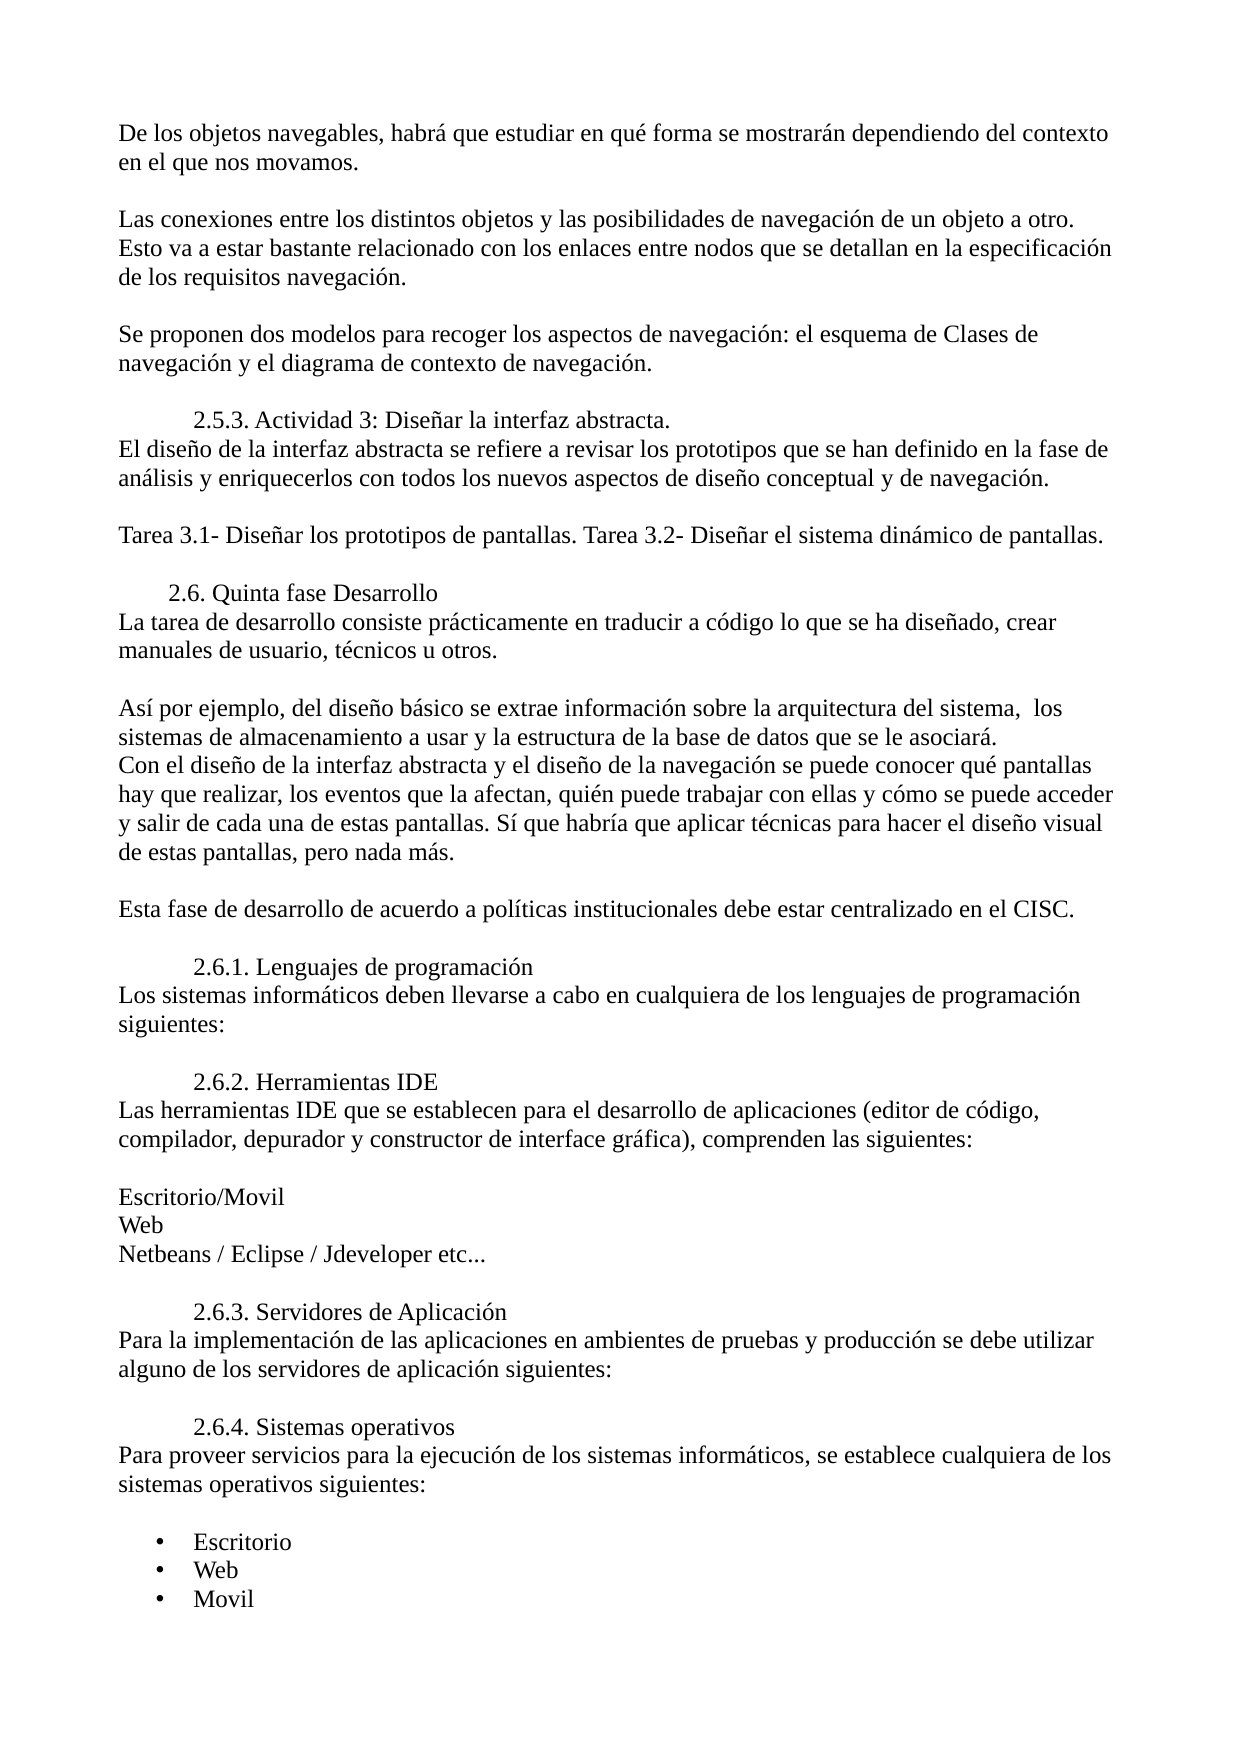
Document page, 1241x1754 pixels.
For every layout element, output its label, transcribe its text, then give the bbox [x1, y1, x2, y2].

text Tarea 3.1- Diseñar los prototipos de pantallas. Tarea 3.2- Diseñar el sistema dinámico de pantallas. [118, 521, 1122, 549]
list Web [156, 1556, 1122, 1584]
list Escritorio [156, 1527, 1122, 1556]
text 2.6.2. Herramientas IDE [118, 1067, 1122, 1096]
text Con el diseño de la interfaz abstracta y el diseño de la navegación se puede conocer qué pantallas hay que realizar, los eventos que la afectan, quién puede trabajar con ellas y cómo se puede acceder y salir de cada una de estas pantallas. Sí que habría que aplicar técnicas para hacer el diseño visual de estas pantallas, pero nada más. [118, 751, 1122, 866]
text Las herramientas IDE que se establecen para el desarrollo de aplicaciones (editor de código, compilador, depurador y constructor de interface gráfica), comprenden las siguientes: [118, 1096, 1122, 1153]
text 2.6. Quinta fase Desarrollo [118, 578, 1122, 607]
text Escritorio/Movil [118, 1182, 1122, 1211]
text Los sistemas informáticos deben llevarse a cabo en cualquiera de los lenguajes de programación siguientes: [118, 981, 1122, 1038]
text Web [118, 1211, 1122, 1239]
text Así por ejemplo, del diseño básico se extrae información sobre la arquitectura del sistema, los sistemas de almacenamiento a usar y la estructura de la base de datos que se le asociará. [118, 693, 1122, 751]
text La tarea de desarrollo consiste prácticamente en traducir a código lo que se ha diseñado, crear manuales de usuario, técnicos u otros. [118, 607, 1122, 664]
text 2.6.3. Servidores de Aplicación [118, 1297, 1122, 1326]
text Esta fase de desarrollo de acuerdo a políticas institucionales debe estar centralizado en el CISC. [118, 894, 1122, 923]
list Movil [156, 1584, 1122, 1613]
text Para proveer servicios para la ejecución de los sistemas informáticos, se establece cualquiera de los sistemas operativos siguientes: [118, 1441, 1122, 1498]
text 2.6.4. Sistemas operativos [118, 1412, 1122, 1441]
text Netbeans / Eclipse / Jdeveloper etc... [118, 1239, 1122, 1268]
text 2.5.3. Actividad 3: Diseñar la interfaz abstracta. [118, 406, 1122, 434]
text 2.6.1. Lenguajes de programación [118, 952, 1122, 981]
text Para la implementación de las aplicaciones en ambientes de pruebas y producción se debe utilizar alguno de los servidores de aplicación siguientes: [118, 1326, 1122, 1383]
text Las conexiones entre los distintos objetos y las posibilidades de navegación de un objeto a otro. Esto va a estar bastante relacionado con los enlaces entre nodos que se detallan en la especificación de los requisitos navegación. [118, 204, 1122, 291]
text Se proponen dos modelos para recoger los aspectos de navegación: el esquema de Clases de navegación y el diagrama de contexto de navegación. [118, 319, 1122, 377]
text De los objetos navegables, habrá que estudiar en qué forma se mostrarán dependiendo del contexto en el que nos movamos. [118, 118, 1122, 176]
text El diseño de la interfaz abstracta se refiere a revisar los prototipos que se han definido en la fase de análisis y enriquecerlos con todos los nuevos aspectos de diseño conceptual y de navegación. [118, 434, 1122, 492]
